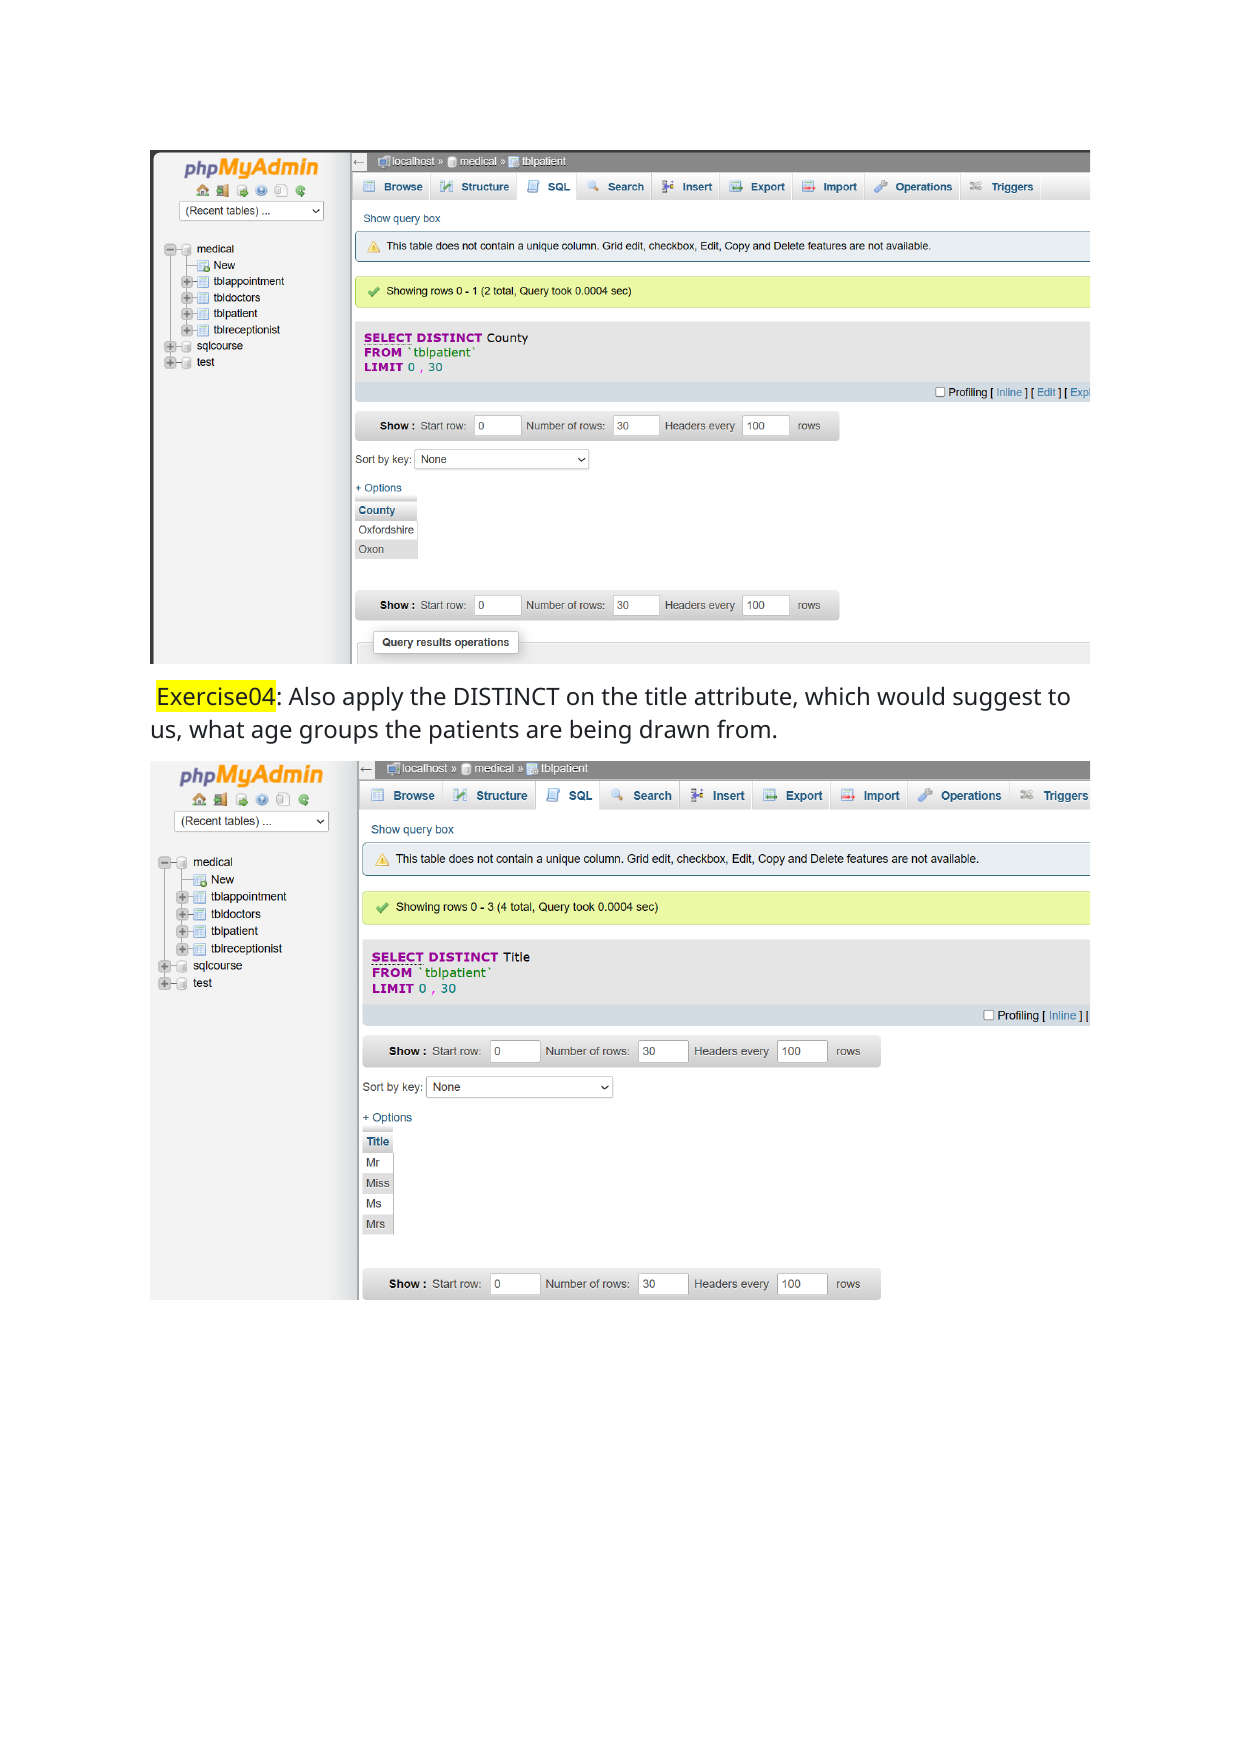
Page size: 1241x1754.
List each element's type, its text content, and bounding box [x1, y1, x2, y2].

text Exercise04: Also apply the DISTINCT on the title attribute, which would suggest to us, what age groups the patients are being drawn from. [150, 680, 1090, 745]
